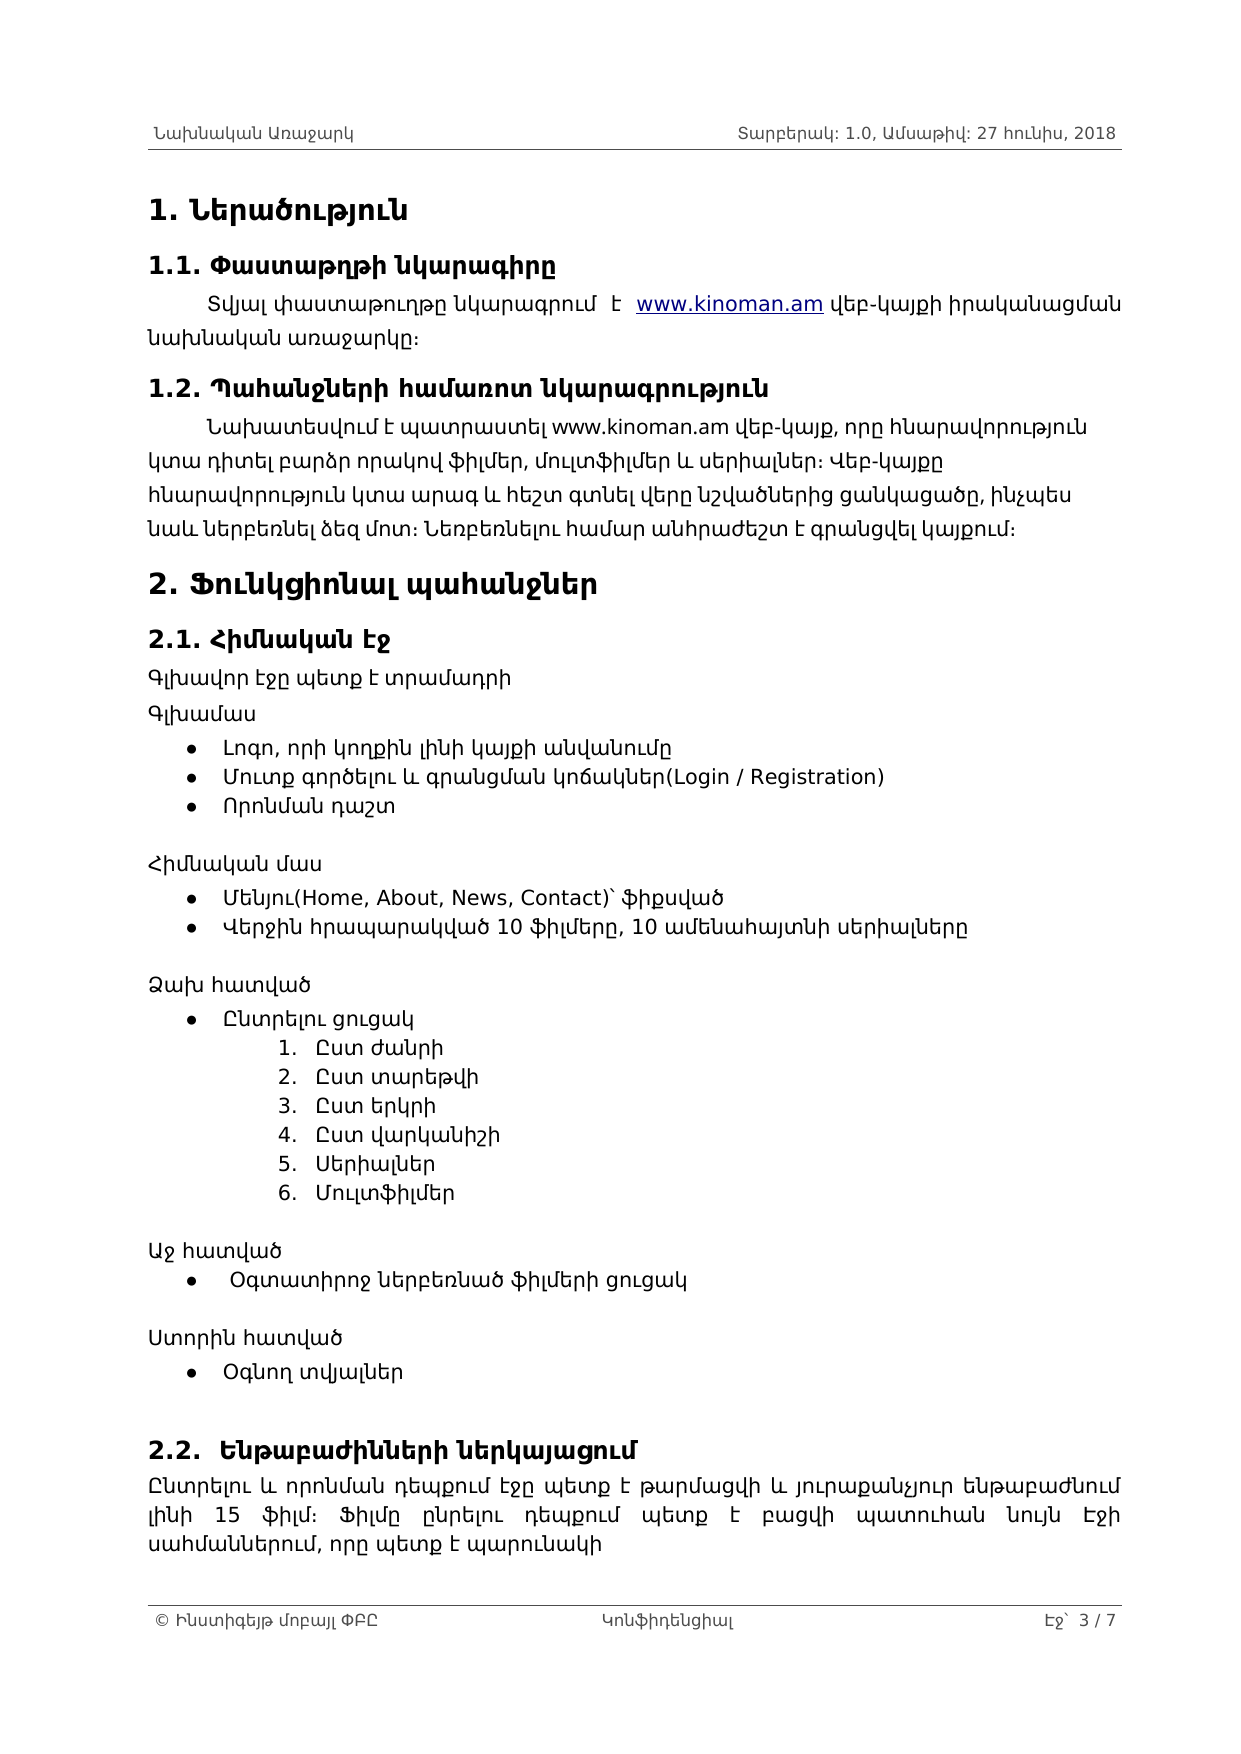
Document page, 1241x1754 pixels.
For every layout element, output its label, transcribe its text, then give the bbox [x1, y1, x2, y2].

text Գլխավոր էջը պետք է տրամադրի [148, 663, 1122, 692]
subtitle Ներածություն [148, 194, 1122, 228]
list Սերիալներ [278, 1152, 1122, 1176]
text Գլխամաս [148, 702, 1122, 726]
list Մուտք գործելու և գրանցման կոճակներ(Login / Registration) [185, 765, 1122, 789]
subtitle Փաստաթղթի նկարագիրը [148, 251, 1122, 280]
subtitle Հիմնական էջ [148, 625, 1122, 654]
list Որոնման դաշտ [185, 794, 1122, 818]
list Ըստ ժանրի [278, 1036, 1122, 1060]
text Աջ հատված [148, 1239, 1122, 1263]
list Վերջին հրապարակված 10 ֆիլմերը, 10 ամենահայտնի սերիալները [185, 915, 1122, 939]
text Ընտրելու և որոնման դեպքում էջը պետք է թարմացվի և յուրաքանչյուր ենթաբաժնում լինի 15 ֆիլմ։ Ֆիլմը ընրելու դեպքում պետք է բացվի պատուհան նույն Էջի սահմաններում, որը պետք է պարունակի [148, 1474, 1122, 1556]
list Ընտրելու ցուցակ [185, 1007, 1122, 1031]
text Նախատեսվում է պատրաստել www.kinoman.am վեբ-կայք, որը հնարավորություն կտա դիտել բարձր որակով ֆիլմեր, մուլտֆիլմեր և սերիալներ։ Վեբ-կայքը հնարավորություն կտա արագ և հեշտ գտնել վերը նշվածներից ցանկացածը, ինչպես նաև ներբեռնել ձեզ մոտ։ Նեռբեռնելու համար անհրաժեշտ է գրանցվել կայքում։ [148, 412, 1122, 542]
list Օգտատիրոջ ներբեռնած ֆիլմերի ցուցակ [185, 1268, 1122, 1292]
subtitle Ենթաբաժինների ներկայացում [148, 1436, 1122, 1465]
list Ըստ երկրի [278, 1094, 1122, 1118]
subtitle Ֆունկցիոնալ պահանջներ [148, 568, 1122, 602]
text Հիմնական մաս [148, 852, 1122, 876]
text Տվյալ փաստաթուղթը նկարագրում է www.kinoman.am վեբ֊կայքի իրականացման նախնական առաջարկը։ [148, 289, 1122, 352]
list Լոգո, որի կողքին լինի կայքի անվանումը [185, 736, 1122, 760]
text Ստորին հատված [148, 1326, 1122, 1351]
list Մենյու(Home, About, News, Contact)՝ ֆիքսված [185, 886, 1122, 910]
list Մուլտֆիլմեր [278, 1181, 1122, 1205]
text Ձախ հատված [148, 973, 1122, 997]
list Ըստ տարեթվի [278, 1065, 1122, 1089]
list Օգնող տվյալներ [185, 1360, 1122, 1384]
subtitle Պահանջների համառոտ նկարագրություն [148, 374, 1122, 403]
list Ըստ վարկանիշի [278, 1123, 1122, 1147]
